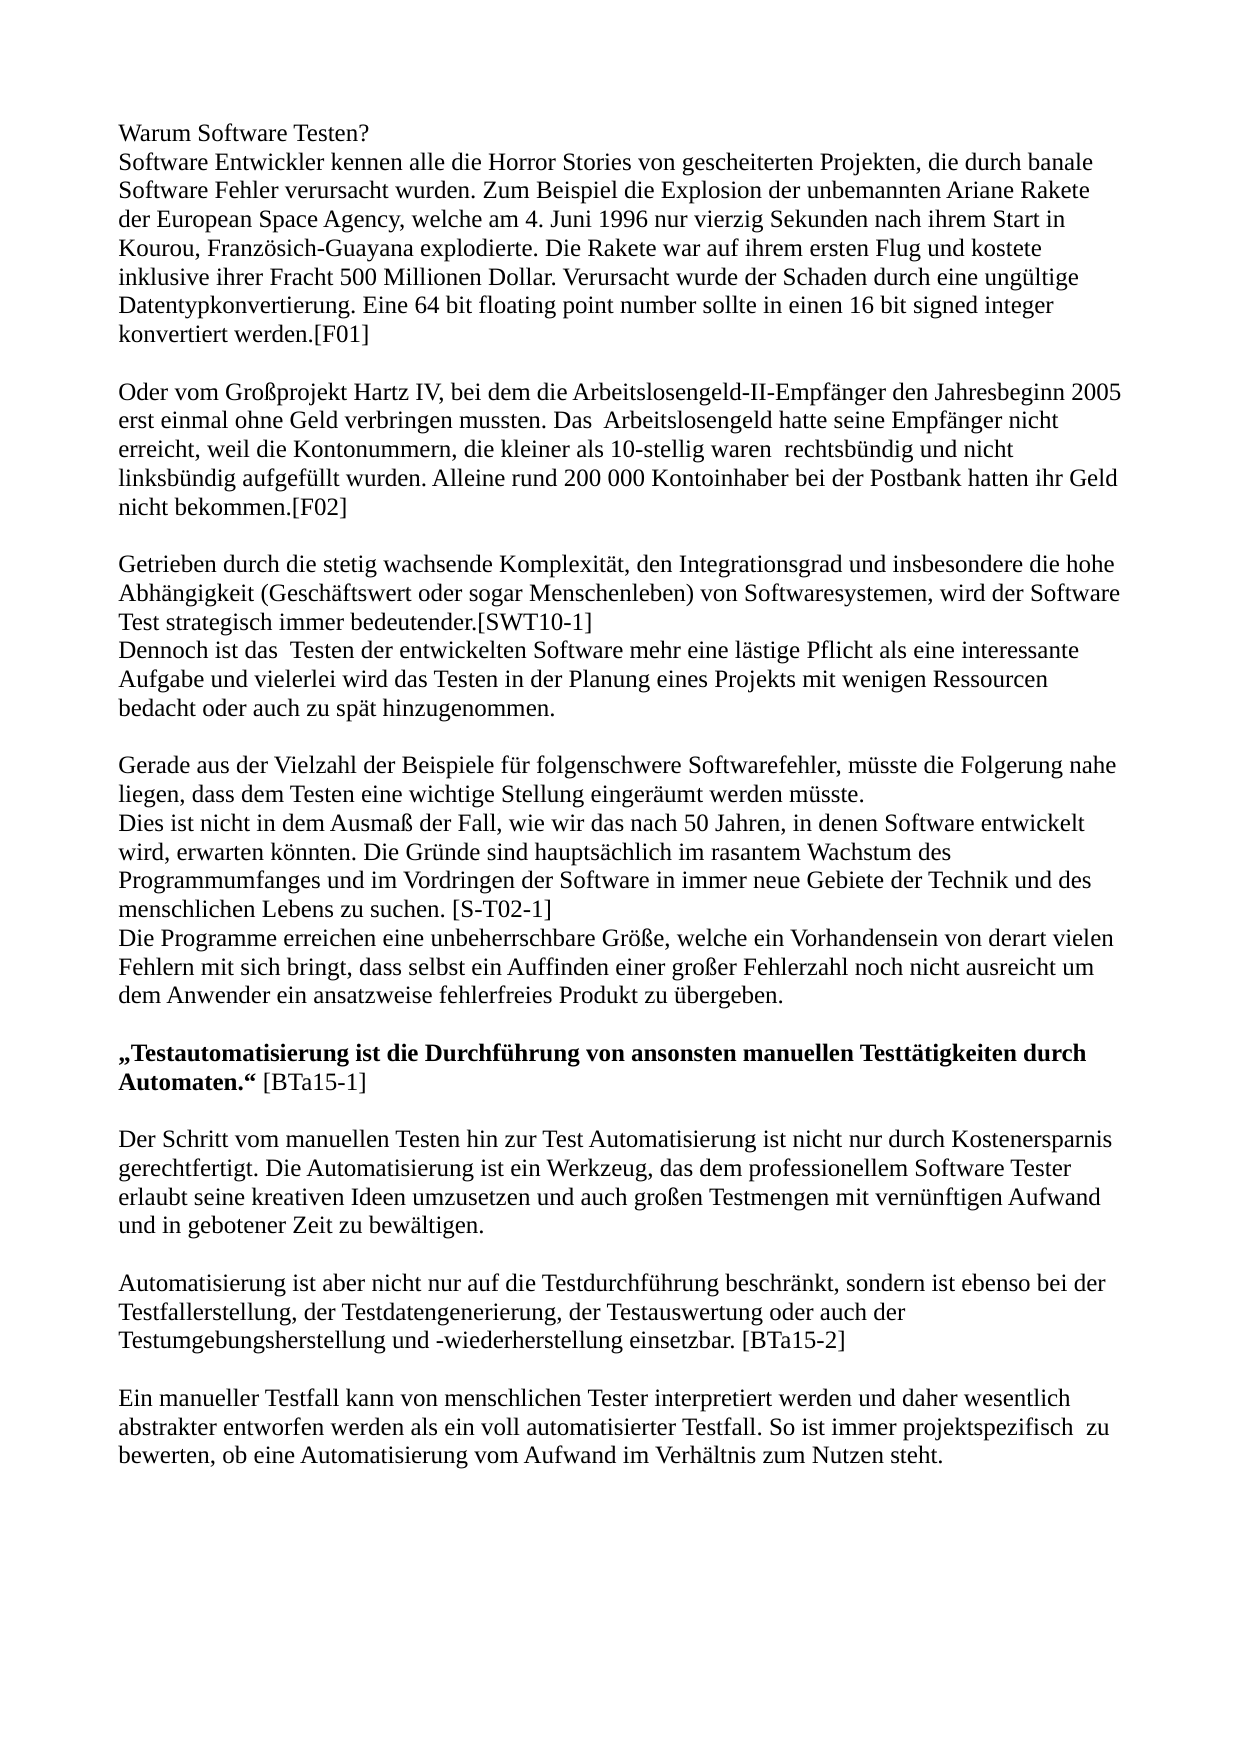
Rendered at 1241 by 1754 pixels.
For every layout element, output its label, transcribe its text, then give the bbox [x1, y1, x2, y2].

text Dennoch ist das Testen der entwickelten Software mehr eine lästige Pflicht als eine interessante Aufgabe und vielerlei wird das Testen in der Planung eines Projekts mit wenigen Ressourcen bedacht oder auch zu spät hinzugenommen. [118, 636, 1122, 722]
text Gerade aus der Vielzahl der Beispiele für folgenschwere Softwarefehler, müsste die Folgerung nahe liegen, dass dem Testen eine wichtige Stellung eingeräumt werden müsste. [118, 751, 1122, 808]
text „Testautomatisierung ist die Durchführung von ansonsten manuellen Testtätigkeiten durch Automaten.“ [BTa15-1] [118, 1038, 1122, 1096]
text Warum Software Testen? [118, 118, 1122, 147]
text Oder vom Großprojekt Hartz IV, bei dem die Arbeitslosengeld-II-Empfänger den Jahresbeginn 2005 erst einmal ohne Geld verbringen mussten. Das Arbeitslosengeld hatte seine Empfänger nicht erreicht, weil die Kontonummern, die kleiner als 10-stellig waren rechtsbündig und nicht linksbündig aufgefüllt wurden. Alleine rund 200 000 Kontoinhaber bei der Postbank hatten ihr Geld nicht bekommen.[F02] [118, 377, 1122, 521]
text Getrieben durch die stetig wachsende Komplexität, den Integrationsgrad und insbesondere die hohe Abhängigkeit (Geschäftswert oder sogar Menschenleben) von Softwaresystemen, wird der Software Test strategisch immer bedeutender.[SWT10-1] [118, 549, 1122, 636]
text Der Schritt vom manuellen Testen hin zur Test Automatisierung ist nicht nur durch Kostenersparnis gerechtfertigt. Die Automatisierung ist ein Werkzeug, das dem professionellem Software Tester erlaubt seine kreativen Ideen umzusetzen und auch großen Testmengen mit vernünftigen Aufwand und in gebotener Zeit zu bewältigen. [118, 1124, 1122, 1239]
text Ein manueller Testfall kann von menschlichen Tester interpretiert werden und daher wesentlich abstrakter entworfen werden als ein voll automatisierter Testfall. So ist immer projektspezifisch zu bewerten, ob eine Automatisierung vom Aufwand im Verhältnis zum Nutzen steht. [118, 1383, 1122, 1469]
text Software Entwickler kennen alle die Horror Stories von gescheiterten Projekten, die durch banale Software Fehler verursacht wurden. Zum Beispiel die Explosion der unbemannten Ariane Rakete der European Space Agency, welche am 4. Juni 1996 nur vierzig Sekunden nach ihrem Start in Kourou, Französich-Guayana explodierte. Die Rakete war auf ihrem ersten Flug und kostete inklusive ihrer Fracht 500 Millionen Dollar. Verursacht wurde der Schaden durch eine ungültige Datentypkonvertierung. Eine 64 bit floating point number sollte in einen 16 bit signed integer konvertiert werden.[F01] [118, 147, 1122, 348]
text Automatisierung ist aber nicht nur auf die Testdurchführung beschränkt, sondern ist ebenso bei der Testfallerstellung, der Testdatengenerierung, der Testauswertung oder auch der Testumgebungsherstellung und -wiederherstellung einsetzbar. [BTa15-2] [118, 1268, 1122, 1354]
text Die Programme erreichen eine unbeherrschbare Größe, welche ein Vorhandensein von derart vielen Fehlern mit sich bringt, dass selbst ein Auffinden einer großer Fehlerzahl noch nicht ausreicht um dem Anwender ein ansatzweise fehlerfreies Produkt zu übergeben. [118, 923, 1122, 1009]
text Dies ist nicht in dem Ausmaß der Fall, wie wir das nach 50 Jahren, in denen Software entwickelt wird, erwarten könnten. Die Gründe sind hauptsächlich im rasantem Wachstum des Programmumfanges und im Vordringen der Software in immer neue Gebiete der Technik und des menschlichen Lebens zu suchen. [S-T02-1] [118, 808, 1122, 923]
